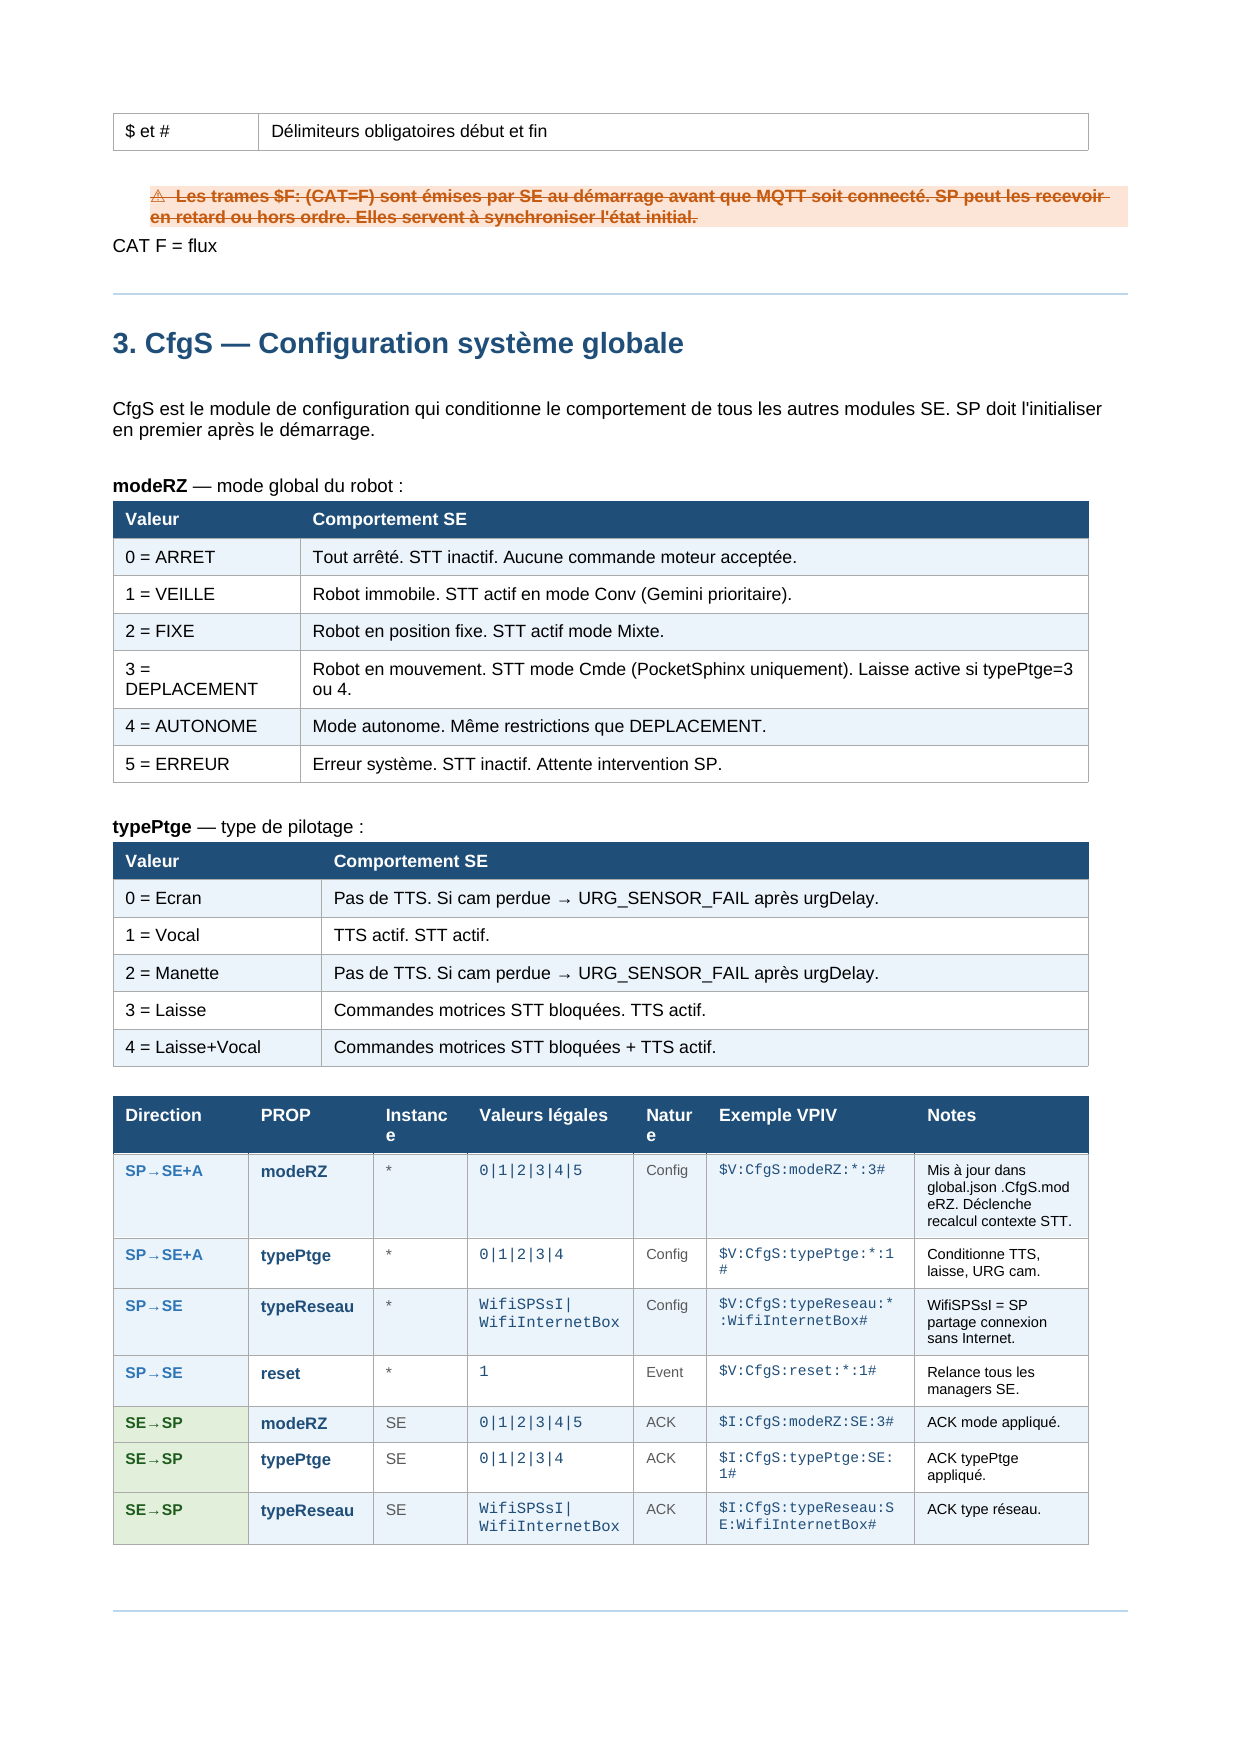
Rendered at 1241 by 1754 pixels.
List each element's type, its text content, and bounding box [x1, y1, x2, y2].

table_cell * [374, 1356, 467, 1406]
text modeRZ — mode global du robot : [112, 475, 1128, 496]
table_cell WifiSPSsI|WifiInternetBox [468, 1289, 633, 1355]
table_cell Config [634, 1155, 706, 1237]
table_cell ACK [634, 1407, 706, 1442]
table_cell 3 = DEPLACEMENT [114, 651, 300, 707]
table_header Comportement SE [322, 843, 1088, 879]
table_cell TTS actif. STT actif. [322, 918, 1088, 954]
table_header PROP [249, 1097, 373, 1153]
table_cell SE→SP [114, 1443, 248, 1492]
text typePtge — type de pilotage : [112, 816, 1128, 838]
table_cell Config [634, 1239, 706, 1288]
table_header Valeurs légales [468, 1097, 633, 1153]
table_cell 0|1|2|3|4 [468, 1443, 633, 1492]
table_cell modeRZ [249, 1155, 373, 1237]
table_cell SE [374, 1443, 467, 1492]
text CfgS est le module de configuration qui conditionne le comportement de tous les autres modules SE. SP doit l'initialiser en premier après le démarrage. [112, 398, 1128, 441]
table_cell SP→SE [114, 1356, 248, 1406]
table_cell Erreur système. STT inactif. Attente intervention SP. [301, 746, 1088, 782]
table_cell SP→SE+A [114, 1155, 248, 1237]
table_header Instance [374, 1097, 467, 1153]
table_cell Conditionne TTS, laisse, URG cam. [915, 1239, 1088, 1288]
table_cell 1 = Vocal [114, 918, 321, 954]
table_cell SE→SP [114, 1407, 248, 1442]
table_cell * [374, 1239, 467, 1288]
table_cell * [374, 1289, 467, 1355]
table_cell 0|1|2|3|4|5 [468, 1155, 633, 1237]
table_header Exemple VPIV [707, 1097, 914, 1153]
table_cell Event [634, 1356, 706, 1406]
table_cell 4 = AUTONOME [114, 709, 300, 745]
table_cell Pas de TTS. Si cam perdue → URG_SENSOR_FAIL après urgDelay. [322, 880, 1088, 917]
table_cell ACK typePtge appliqué. [915, 1443, 1088, 1492]
table_cell $V:CfgS:reset:*:1# [707, 1356, 914, 1406]
table_cell typeReseau [249, 1493, 373, 1544]
table_cell 0 = ARRET [114, 539, 300, 575]
table_header Valeur [114, 502, 300, 538]
table_cell typePtge [249, 1443, 373, 1492]
table_cell WifiSPSsI|WifiInternetBox [468, 1493, 633, 1544]
table_cell WifiSPSsI = SP partage connexion sans Internet. [915, 1289, 1088, 1355]
table_cell 0|1|2|3|4 [468, 1239, 633, 1288]
table_cell 4 = Laisse+Vocal [114, 1030, 321, 1066]
table_cell Robot en mouvement. STT mode Cmde (PocketSphinx uniquement). Laisse active si typePtge=3 ou 4. [301, 651, 1088, 707]
table_cell $ et # [114, 114, 258, 150]
table_cell ACK [634, 1443, 706, 1492]
table_cell SE [374, 1407, 467, 1442]
table_cell Robot en position fixe. STT actif mode Mixte. [301, 614, 1088, 650]
table_cell Pas de TTS. Si cam perdue → URG_SENSOR_FAIL après urgDelay. [322, 955, 1088, 991]
subtitle 3. CfgS — Configuration système globale [112, 326, 1128, 359]
table_cell $V:CfgS:modeRZ:*:3# [707, 1155, 914, 1237]
table_cell ACK mode appliqué. [915, 1407, 1088, 1442]
table_cell Relance tous les managers SE. [915, 1356, 1088, 1406]
table_cell Tout arrêté. STT inactif. Aucune commande moteur acceptée. [301, 539, 1088, 575]
table_header Nature [634, 1097, 706, 1153]
table_cell $I:CfgS:modeRZ:SE:3# [707, 1407, 914, 1442]
table_cell Commandes motrices STT bloquées + TTS actif. [322, 1030, 1088, 1066]
table_cell * [374, 1155, 467, 1237]
table_cell Commandes motrices STT bloquées. TTS actif. [322, 992, 1088, 1028]
table_header Valeur [114, 843, 321, 879]
table_cell typeReseau [249, 1289, 373, 1355]
table_header Direction [114, 1097, 248, 1153]
table_cell 3 = Laisse [114, 992, 321, 1028]
table_cell 2 = FIXE [114, 614, 300, 650]
table_cell 2 = Manette [114, 955, 321, 991]
table_cell 0|1|2|3|4|5 [468, 1407, 633, 1442]
table_cell Mis à jour dans global.json .CfgS.modeRZ. Déclenche recalcul contexte STT. [915, 1155, 1088, 1237]
table_cell $I:CfgS:typePtge:SE:1# [707, 1443, 914, 1492]
table_cell $V:CfgS:typeReseau:*:WifiInternetBox# [707, 1289, 914, 1355]
text ⚠ Les trames $F: (CAT=F) sont émises par SE au démarrage avant que MQTT soit connecté. SP peut les recevoir en retard ou hors ordre. Elles servent à synchroniser l'état initial. [150, 186, 1128, 227]
table_cell Délimiteurs obligatoires début et fin [259, 114, 1088, 150]
text CAT F = flux [112, 235, 1128, 257]
table_cell SE→SP [114, 1493, 248, 1544]
table_cell SP→SE [114, 1289, 248, 1355]
table_cell modeRZ [249, 1407, 373, 1442]
table_cell Robot immobile. STT actif en mode Conv (Gemini prioritaire). [301, 576, 1088, 612]
table_cell $V:CfgS:typePtge:*:1# [707, 1239, 914, 1288]
table_header Notes [915, 1097, 1088, 1153]
table_cell ACK [634, 1493, 706, 1544]
table_cell 1 [468, 1356, 633, 1406]
table_cell ACK type réseau. [915, 1493, 1088, 1544]
table_cell SE [374, 1493, 467, 1544]
table_cell Mode autonome. Même restrictions que DEPLACEMENT. [301, 709, 1088, 745]
table_header Comportement SE [301, 502, 1088, 538]
table_cell SP→SE+A [114, 1239, 248, 1288]
table_cell typePtge [249, 1239, 373, 1288]
table_cell $I:CfgS:typeReseau:SE:WifiInternetBox# [707, 1493, 914, 1544]
table_cell 5 = ERREUR [114, 746, 300, 782]
table_cell 1 = VEILLE [114, 576, 300, 612]
table_cell 0 = Ecran [114, 880, 321, 917]
table_cell Config [634, 1289, 706, 1355]
table_cell reset [249, 1356, 373, 1406]
